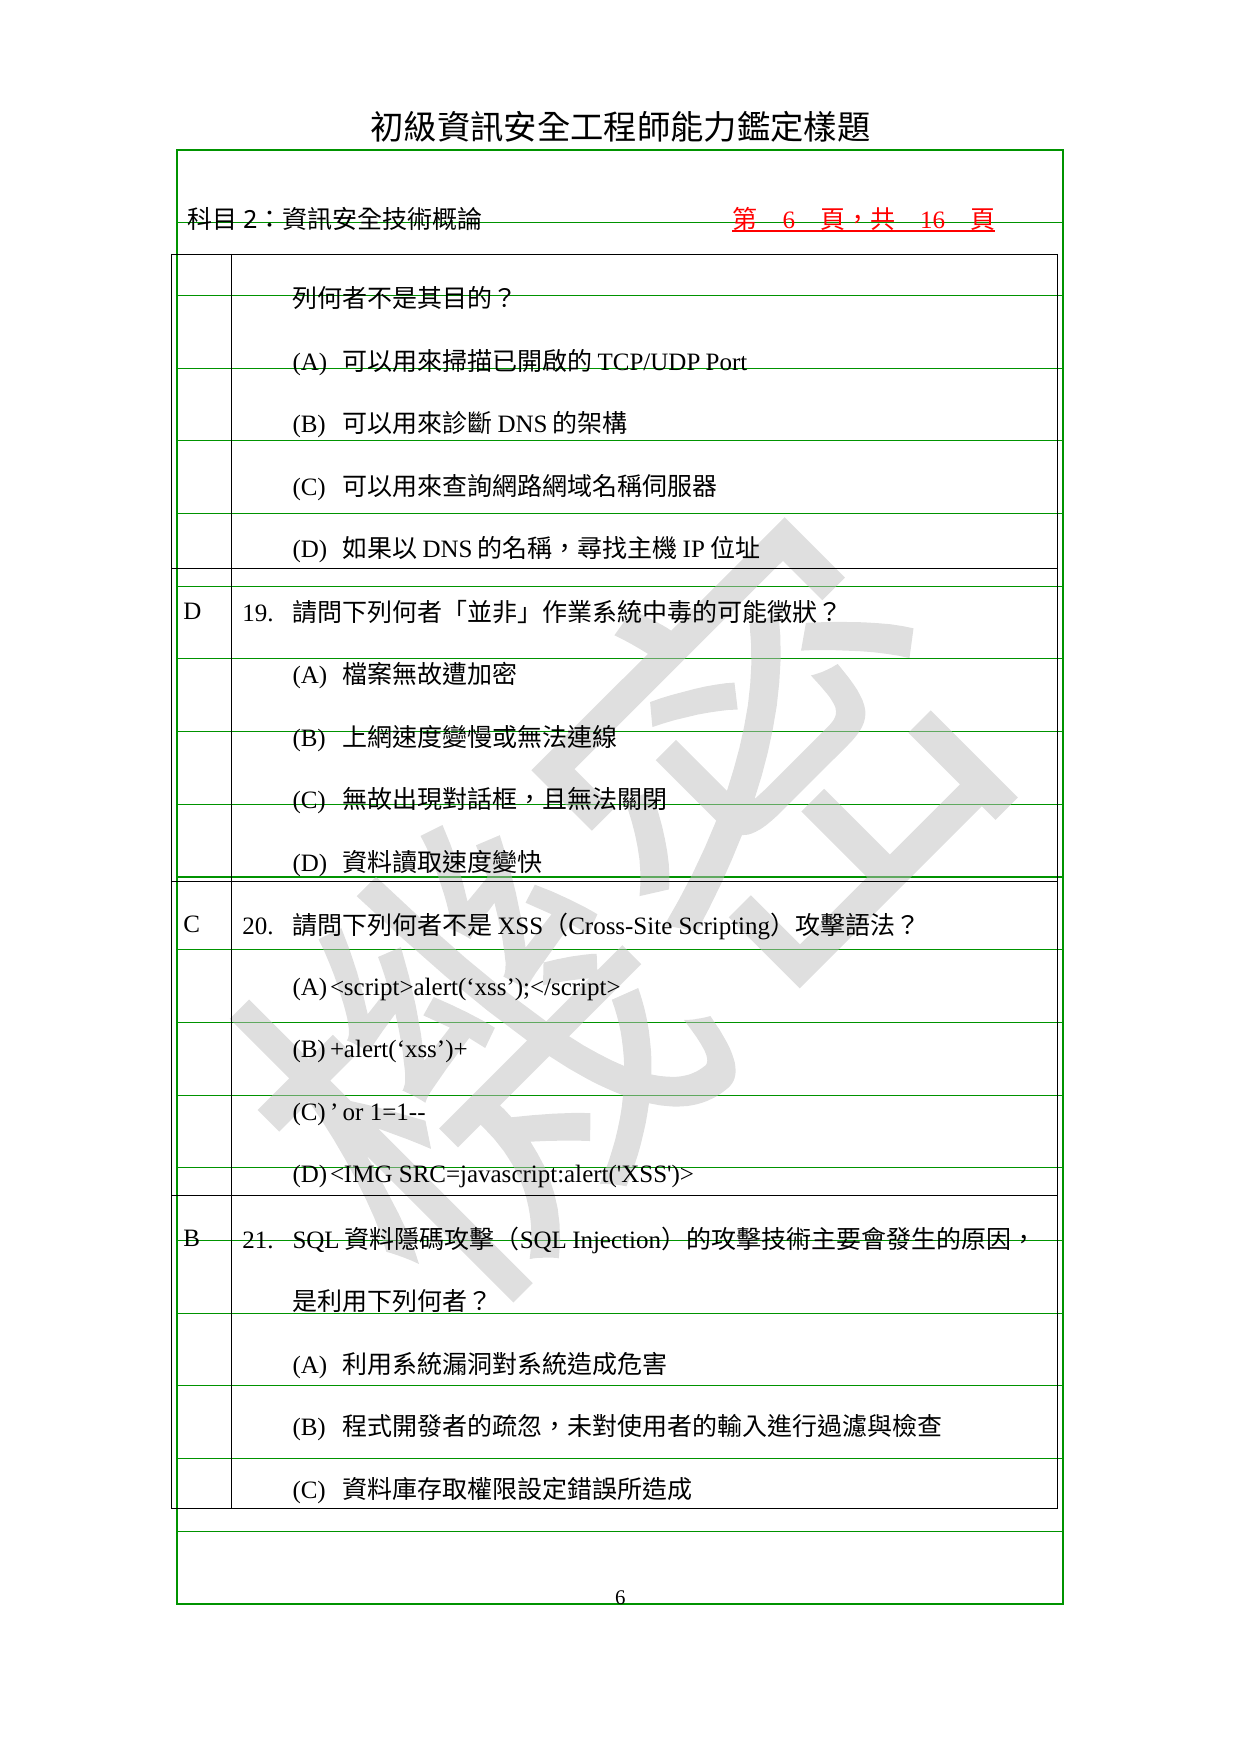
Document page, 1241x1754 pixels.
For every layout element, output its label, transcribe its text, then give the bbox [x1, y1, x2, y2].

table_cell [178, 1168, 231, 1194]
table_cell [178, 514, 231, 567]
table_cell 請問下列何者不是XSS（Cross-Site Scripting）攻擊語法？ (A) <script>alert(‘xss’);</script> (B) +alert(‘xss’)+ (C) ’ or 1=1-- (D) <IMG SRC=javascript:alert('XSS')> [458, 950, 519, 998]
table_cell 請問下列何者「並非」作業系統中毒的可能徵狀？ 檔案無故遭加密 上網速度變慢或無法連線 無故出現對話框，且無法關閉 資料讀取速度變快 [838, 569, 1057, 586]
table_cell SQL資料隱碼攻擊（SQL Injection）的攻擊技術主要會發生的原因，是利用下列何者？ 利用系統漏洞對系統造成危害 程式開發者的疏忽，未對使用者的輸入進行過濾與檢查 資料庫存取權限設定錯誤所造成 遭受到駭客運用社交工程及惡意程式攻擊 [232, 1459, 1057, 1508]
table_cell 黑帽駭客（Black Hats）入侵前，收集資訊常用的指令nslookup，下列何者不是其目的？ 可以用來掃描已開啟的TCP/UDP Port 可以用來診斷DNS的架構 可以用來查詢網路網域名稱伺服器 如果以DNS的名稱，尋找主機IP位址 [232, 296, 1057, 368]
table_cell SQL資料隱碼攻擊（SQL Injection）的攻擊技術主要會發生的原因，是利用下列何者？ 利用系統漏洞對系統造成危害 程式開發者的疏忽，未對使用者的輸入進行過濾與檢查 資料庫存取權限設定錯誤所造成 遭受到駭客運用社交工程及惡意程式攻擊 [447, 1196, 531, 1240]
table_cell B [178, 1386, 231, 1458]
table_cell SQL資料隱碼攻擊（SQL Injection）的攻擊技術主要會發生的原因，是利用下列何者？ 利用系統漏洞對系統造成危害 程式開發者的疏忽，未對使用者的輸入進行過濾與檢查 資料庫存取權限設定錯誤所造成 遭受到駭客運用社交工程及惡意程式攻擊 [232, 1196, 380, 1240]
table_cell D [178, 587, 231, 658]
table_cell [178, 950, 231, 1022]
table_cell 請問下列何者不是XSS（Cross-Site Scripting）攻擊語法？ (A) <script>alert(‘xss’);</script> (B) +alert(‘xss’)+ (C) ’ or 1=1-- (D) <IMG SRC=javascript:alert('XSS')> [841, 882, 1057, 949]
table_cell 請問下列何者不是XSS（Cross-Site Scripting）攻擊語法？ (A) <script>alert(‘xss’);</script> (B) +alert(‘xss’)+ (C) ’ or 1=1-- (D) <IMG SRC=javascript:alert('XSS')> [232, 1168, 362, 1194]
table_cell 請問下列何者「並非」作業系統中毒的可能徵狀？ 檔案無故遭加密 上網速度變慢或無法連線 無故出現對話框，且無法關閉 資料讀取速度變快 [914, 805, 1057, 876]
table_cell B [188, 1231, 195, 1237]
table_cell 黑帽駭客（Black Hats）入侵前，收集資訊常用的指令nslookup，下列何者不是其目的？ 可以用來掃描已開啟的TCP/UDP Port 可以用來診斷DNS的架構 可以用來查詢網路網域名稱伺服器 如果以DNS的名稱，尋找主機IP位址 [232, 514, 1057, 567]
table_cell [178, 569, 231, 586]
table_cell 請問下列何者不是XSS（Cross-Site Scripting）攻擊語法？ (A) <script>alert(‘xss’);</script> (B) +alert(‘xss’)+ (C) ’ or 1=1-- (D) <IMG SRC=javascript:alert('XSS')> [232, 950, 347, 1022]
table_cell 請問下列何者不是XSS（Cross-Site Scripting）攻擊語法？ (A) <script>alert(‘xss’);</script> (B) +alert(‘xss’)+ (C) ’ or 1=1-- (D) <IMG SRC=javascript:alert('XSS')> [232, 1023, 288, 1095]
table_cell 請問下列何者「並非」作業系統中毒的可能徵狀？ 檔案無故遭加密 上網速度變慢或無法連線 無故出現對話框，且無法關閉 資料讀取速度變快 [726, 805, 864, 876]
table_cell B [178, 1241, 231, 1313]
table_cell 請問下列何者不是XSS（Cross-Site Scripting）攻擊語法？ (A) <script>alert(‘xss’);</script> (B) +alert(‘xss’)+ (C) ’ or 1=1-- (D) <IMG SRC=javascript:alert('XSS')> [347, 1096, 513, 1167]
table_cell 請問下列何者「並非」作業系統中毒的可能徵狀？ 檔案無故遭加密 上網速度變慢或無法連線 無故出現對話框，且無法關閉 資料讀取速度變快 [232, 587, 713, 658]
table_cell B [178, 1459, 231, 1508]
table_cell 請問下列何者不是XSS（Cross-Site Scripting）攻擊語法？ (A) <script>alert(‘xss’);</script> (B) +alert(‘xss’)+ (C) ’ or 1=1-- (D) <IMG SRC=javascript:alert('XSS')> [430, 1023, 526, 1095]
table_cell 黑帽駭客（Black Hats）入侵前，收集資訊常用的指令nslookup，下列何者不是其目的？ 可以用來掃描已開啟的TCP/UDP Port 可以用來診斷DNS的架構 可以用來查詢網路網域名稱伺服器 如果以DNS的名稱，尋找主機IP位址 [232, 255, 1057, 295]
table_cell 請問下列何者「並非」作業系統中毒的可能徵狀？ 檔案無故遭加密 上網速度變慢或無法連線 無故出現對話框，且無法關閉 資料讀取速度變快 [842, 805, 938, 853]
table_cell [178, 296, 231, 368]
table_cell 請問下列何者「並非」作業系統中毒的可能徵狀？ 檔案無故遭加密 上網速度變慢或無法連線 無故出現對話框，且無法關閉 資料讀取速度變快 [232, 659, 641, 731]
table_cell 請問下列何者不是XSS（Cross-Site Scripting）攻擊語法？ (A) <script>alert(‘xss’);</script> (B) +alert(‘xss’)+ (C) ’ or 1=1-- (D) <IMG SRC=javascript:alert('XSS')> [514, 882, 861, 949]
table_cell 請問下列何者「並非」作業系統中毒的可能徵狀？ 檔案無故遭加密 上網速度變慢或無法連線 無故出現對話框，且無法關閉 資料讀取速度變快 [756, 732, 821, 796]
table_cell 請問下列何者「並非」作業系統中毒的可能徵狀？ 檔案無故遭加密 上網速度變慢或無法連線 無故出現對話框，且無法關閉 資料讀取速度變快 [657, 805, 715, 876]
table_cell 請問下列何者不是XSS（Cross-Site Scripting）攻擊語法？ (A) <script>alert(‘xss’);</script> (B) +alert(‘xss’)+ (C) ’ or 1=1-- (D) <IMG SRC=javascript:alert('XSS')> [635, 1096, 1057, 1167]
table_cell [178, 805, 231, 876]
table_cell 請問下列何者不是XSS（Cross-Site Scripting）攻擊語法？ (A) <script>alert(‘xss’);</script> (B) +alert(‘xss’)+ (C) ’ or 1=1-- (D) <IMG SRC=javascript:alert('XSS')> [648, 1023, 707, 1076]
table_cell C [178, 882, 231, 949]
table_cell [178, 369, 231, 440]
table_cell 請問下列何者「並非」作業系統中毒的可能徵狀？ 檔案無故遭加密 上網速度變慢或無法連線 無故出現對話框，且無法關閉 資料讀取速度變快 [232, 732, 557, 804]
table_cell [178, 1096, 231, 1167]
table_cell [178, 659, 231, 731]
table_cell [172, 569, 176, 881]
table_cell 請問下列何者「並非」作業系統中毒的可能徵狀？ 檔案無故遭加密 上網速度變慢或無法連線 無故出現對話框，且無法關閉 資料讀取速度變快 [954, 732, 1057, 804]
table_cell 請問下列何者「並非」作業系統中毒的可能徵狀？ 檔案無故遭加密 上網速度變慢或無法連線 無故出現對話框，且無法關閉 資料讀取速度變快 [773, 659, 1057, 731]
table_cell [178, 1023, 231, 1095]
table_cell [178, 732, 231, 804]
table_cell 請問下列何者不是XSS（Cross-Site Scripting）攻擊語法？ (A) <script>alert(‘xss’);</script> (B) +alert(‘xss’)+ (C) ’ or 1=1-- (D) <IMG SRC=javascript:alert('XSS')> [518, 965, 587, 1020]
table_cell 請問下列何者「並非」作業系統中毒的可能徵狀？ 檔案無故遭加密 上網速度變慢或無法連線 無故出現對話框，且無法關閉 資料讀取速度變快 [687, 587, 1057, 658]
table_cell SQL資料隱碼攻擊（SQL Injection）的攻擊技術主要會發生的原因，是利用下列何者？ 利用系統漏洞對系統造成危害 程式開發者的疏忽，未對使用者的輸入進行過濾與檢查 資料庫存取權限設定錯誤所造成 遭受到駭客運用社交工程及惡意程式攻擊 [556, 1196, 1057, 1240]
table_cell 請問下列何者「並非」作業系統中毒的可能徵狀？ 檔案無故遭加密 上網速度變慢或無法連線 無故出現對話框，且無法關閉 資料讀取速度變快 [232, 805, 640, 876]
table_cell 請問下列何者不是XSS（Cross-Site Scripting）攻擊語法？ (A) <script>alert(‘xss’);</script> (B) +alert(‘xss’)+ (C) ’ or 1=1-- (D) <IMG SRC=javascript:alert('XSS')> [512, 1057, 619, 1095]
table_cell B [178, 1314, 231, 1385]
table_cell 請問下列何者「並非」作業系統中毒的可能徵狀？ 檔案無故遭加密 上網速度變慢或無法連線 無故出現對話框，且無法關閉 資料讀取速度變快 [576, 732, 742, 804]
table_cell 請問下列何者不是XSS（Cross-Site Scripting）攻擊語法？ (A) <script>alert(‘xss’);</script> (B) +alert(‘xss’)+ (C) ’ or 1=1-- (D) <IMG SRC=javascript:alert('XSS')> [585, 950, 1057, 1022]
table_cell 請問下列何者不是XSS（Cross-Site Scripting）攻擊語法？ (A) <script>alert(‘xss’);</script> (B) +alert(‘xss’)+ (C) ’ or 1=1-- (D) <IMG SRC=javascript:alert('XSS')> [546, 1168, 1057, 1194]
table_cell SQL資料隱碼攻擊（SQL Injection）的攻擊技術主要會發生的原因，是利用下列何者？ 利用系統漏洞對系統造成危害 程式開發者的疏忽，未對使用者的輸入進行過濾與檢查 資料庫存取權限設定錯誤所造成 遭受到駭客運用社交工程及惡意程式攻擊 [232, 1241, 1057, 1313]
table_cell B [178, 1196, 231, 1240]
table_cell 請問下列何者不是XSS（Cross-Site Scripting）攻擊語法？ (A) <script>alert(‘xss’);</script> (B) +alert(‘xss’)+ (C) ’ or 1=1-- (D) <IMG SRC=javascript:alert('XSS')> [403, 950, 501, 1022]
table_cell 請問下列何者「並非」作業系統中毒的可能徵狀？ 檔案無故遭加密 上網速度變慢或無法連線 無故出現對話框，且無法關閉 資料讀取速度變快 [232, 569, 731, 586]
table_cell 黑帽駭客（Black Hats）入侵前，收集資訊常用的指令nslookup，下列何者不是其目的？ 可以用來掃描已開啟的TCP/UDP Port 可以用來診斷DNS的架構 可以用來查詢網路網域名稱伺服器 如果以DNS的名稱，尋找主機IP位址 [232, 441, 1057, 513]
table_cell SQL資料隱碼攻擊（SQL Injection）的攻擊技術主要會發生的原因，是利用下列何者？ 利用系統漏洞對系統造成危害 程式開發者的疏忽，未對使用者的輸入進行過濾與檢查 資料庫存取權限設定錯誤所造成 遭受到駭客運用社交工程及惡意程式攻擊 [232, 1314, 1057, 1385]
table_cell [172, 882, 176, 1194]
table_cell 請問下列何者「並非」作業系統中毒的可能徵狀？ 檔案無故遭加密 上網速度變慢或無法連線 無故出現對話框，且無法關閉 資料讀取速度變快 [790, 732, 959, 804]
table_cell 黑帽駭客（Black Hats）入侵前，收集資訊常用的指令nslookup，下列何者不是其目的？ 可以用來掃描已開啟的TCP/UDP Port 可以用來診斷DNS的架構 可以用來查詢網路網域名稱伺服器 如果以DNS的名稱，尋找主機IP位址 [232, 369, 1057, 440]
table_cell B [172, 1196, 176, 1508]
table_cell 請問下列何者不是XSS（Cross-Site Scripting）攻擊語法？ (A) <script>alert(‘xss’);</script> (B) +alert(‘xss’)+ (C) ’ or 1=1-- (D) <IMG SRC=javascript:alert('XSS')> [716, 1023, 1057, 1095]
table_cell 請問下列何者不是XSS（Cross-Site Scripting）攻擊語法？ (A) <script>alert(‘xss’);</script> (B) +alert(‘xss’)+ (C) ’ or 1=1-- (D) <IMG SRC=javascript:alert('XSS')> [383, 882, 503, 949]
table_cell 請問下列何者「並非」作業系統中毒的可能徵狀？ 檔案無故遭加密 上網速度變慢或無法連線 無故出現對話框，且無法關閉 資料讀取速度變快 [615, 659, 751, 731]
table_cell 請問下列何者不是XSS（Cross-Site Scripting）攻擊語法？ (A) <script>alert(‘xss’);</script> (B) +alert(‘xss’)+ (C) ’ or 1=1-- (D) <IMG SRC=javascript:alert('XSS')> [232, 1096, 348, 1167]
table_cell [178, 441, 231, 513]
table_cell 請問下列何者不是XSS（Cross-Site Scripting）攻擊語法？ (A) <script>alert(‘xss’);</script> (B) +alert(‘xss’)+ (C) ’ or 1=1-- (D) <IMG SRC=javascript:alert('XSS')> [232, 882, 413, 949]
table_cell 請問下列何者不是XSS（Cross-Site Scripting）攻擊語法？ (A) <script>alert(‘xss’);</script> (B) +alert(‘xss’)+ (C) ’ or 1=1-- (D) <IMG SRC=javascript:alert('XSS')> [331, 1023, 409, 1095]
table_cell [172, 255, 176, 567]
table_cell SQL資料隱碼攻擊（SQL Injection）的攻擊技術主要會發生的原因，是利用下列何者？ 利用系統漏洞對系統造成危害 程式開發者的疏忽，未對使用者的輸入進行過濾與檢查 資料庫存取權限設定錯誤所造成 遭受到駭客運用社交工程及惡意程式攻擊 [232, 1386, 1057, 1458]
table_cell [178, 255, 231, 295]
table_cell 請問下列何者不是XSS（Cross-Site Scripting）攻擊語法？ (A) <script>alert(‘xss’);</script> (B) +alert(‘xss’)+ (C) ’ or 1=1-- (D) <IMG SRC=javascript:alert('XSS')> [501, 1096, 622, 1167]
